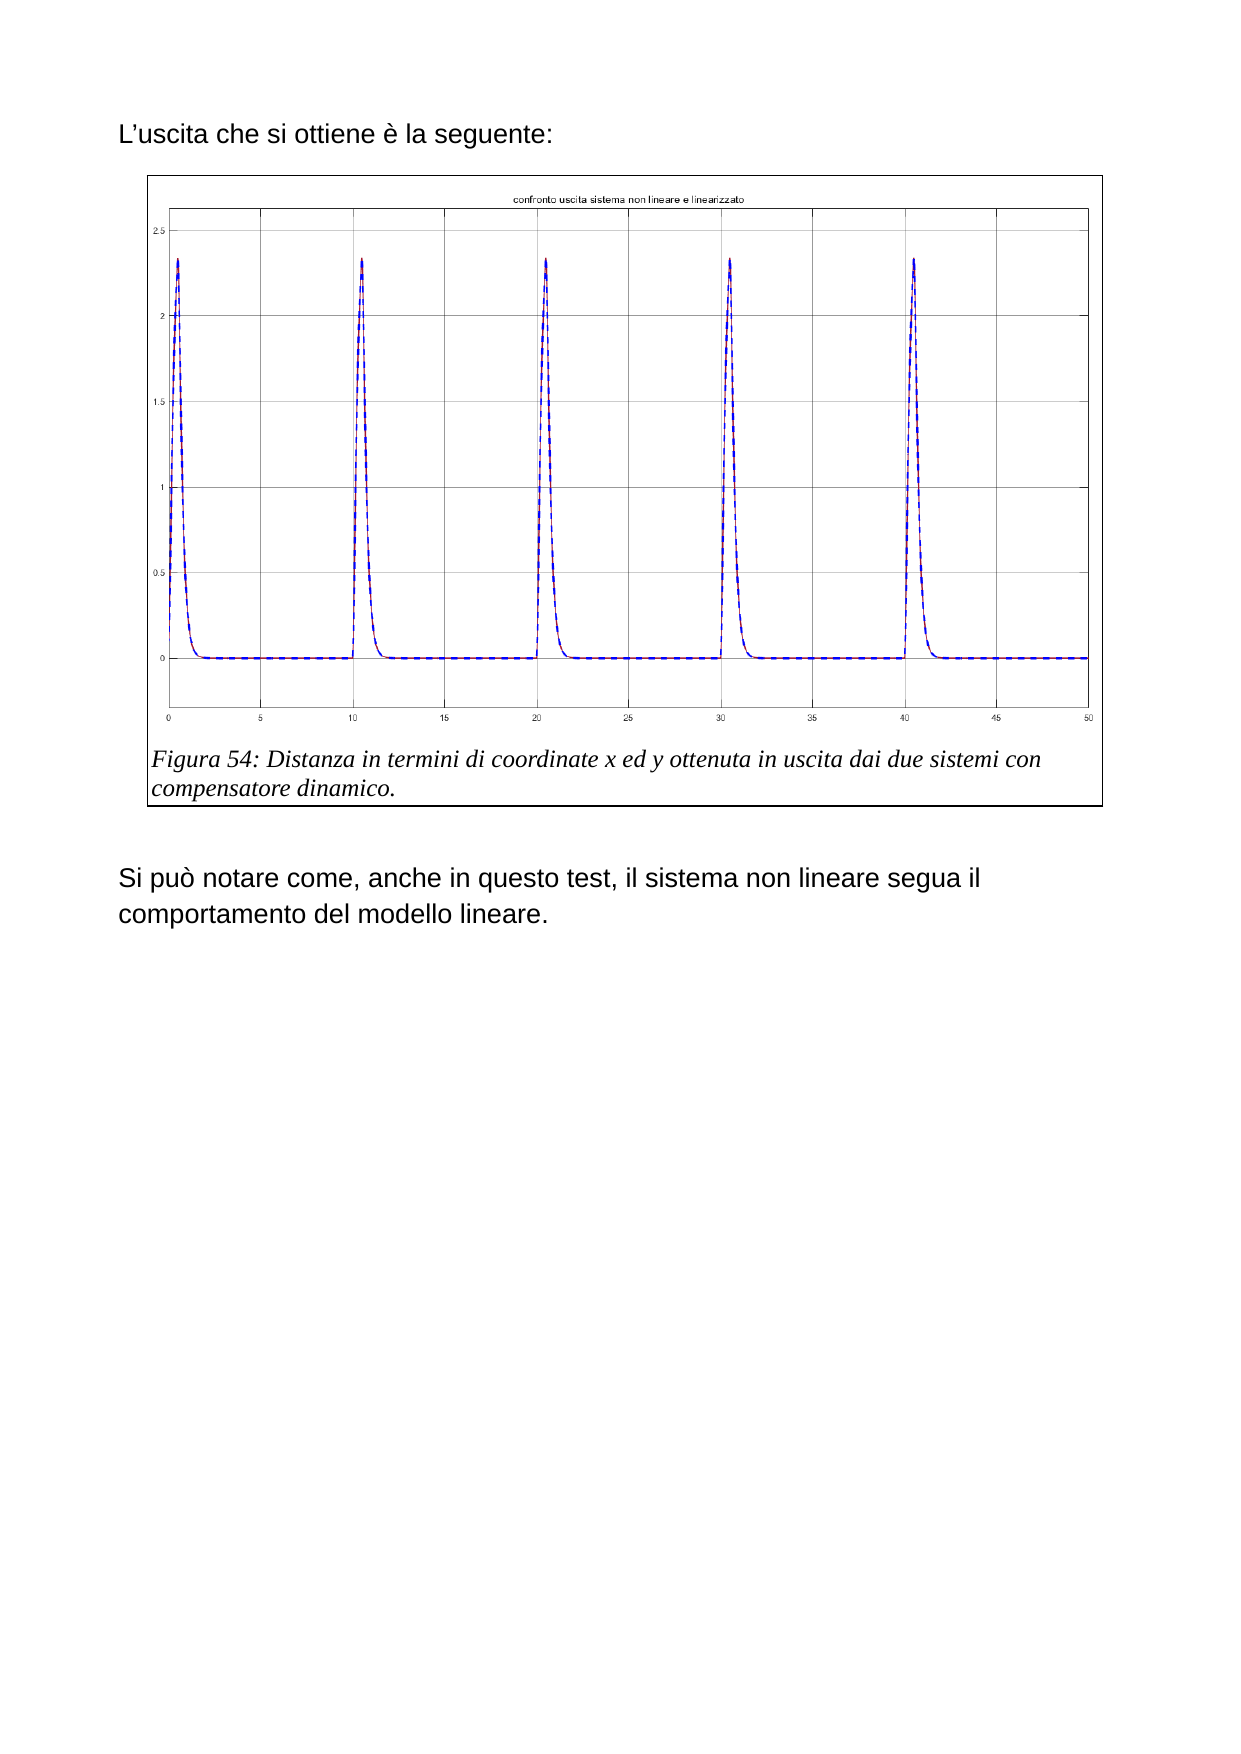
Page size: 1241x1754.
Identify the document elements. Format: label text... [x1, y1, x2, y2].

text Figura 54: Distanza in termini di coordinate x ed y ottenuta in uscita dai due sistemi con compensatore dinamico. [151, 740, 1099, 802]
text L’uscita che si ottiene è la seguente: [118, 118, 1122, 149]
text Si può notare come, anche in questo test, il sistema non lineare segua il comportamento del modello lineare. [118, 862, 1122, 929]
picture [151, 191, 1099, 740]
